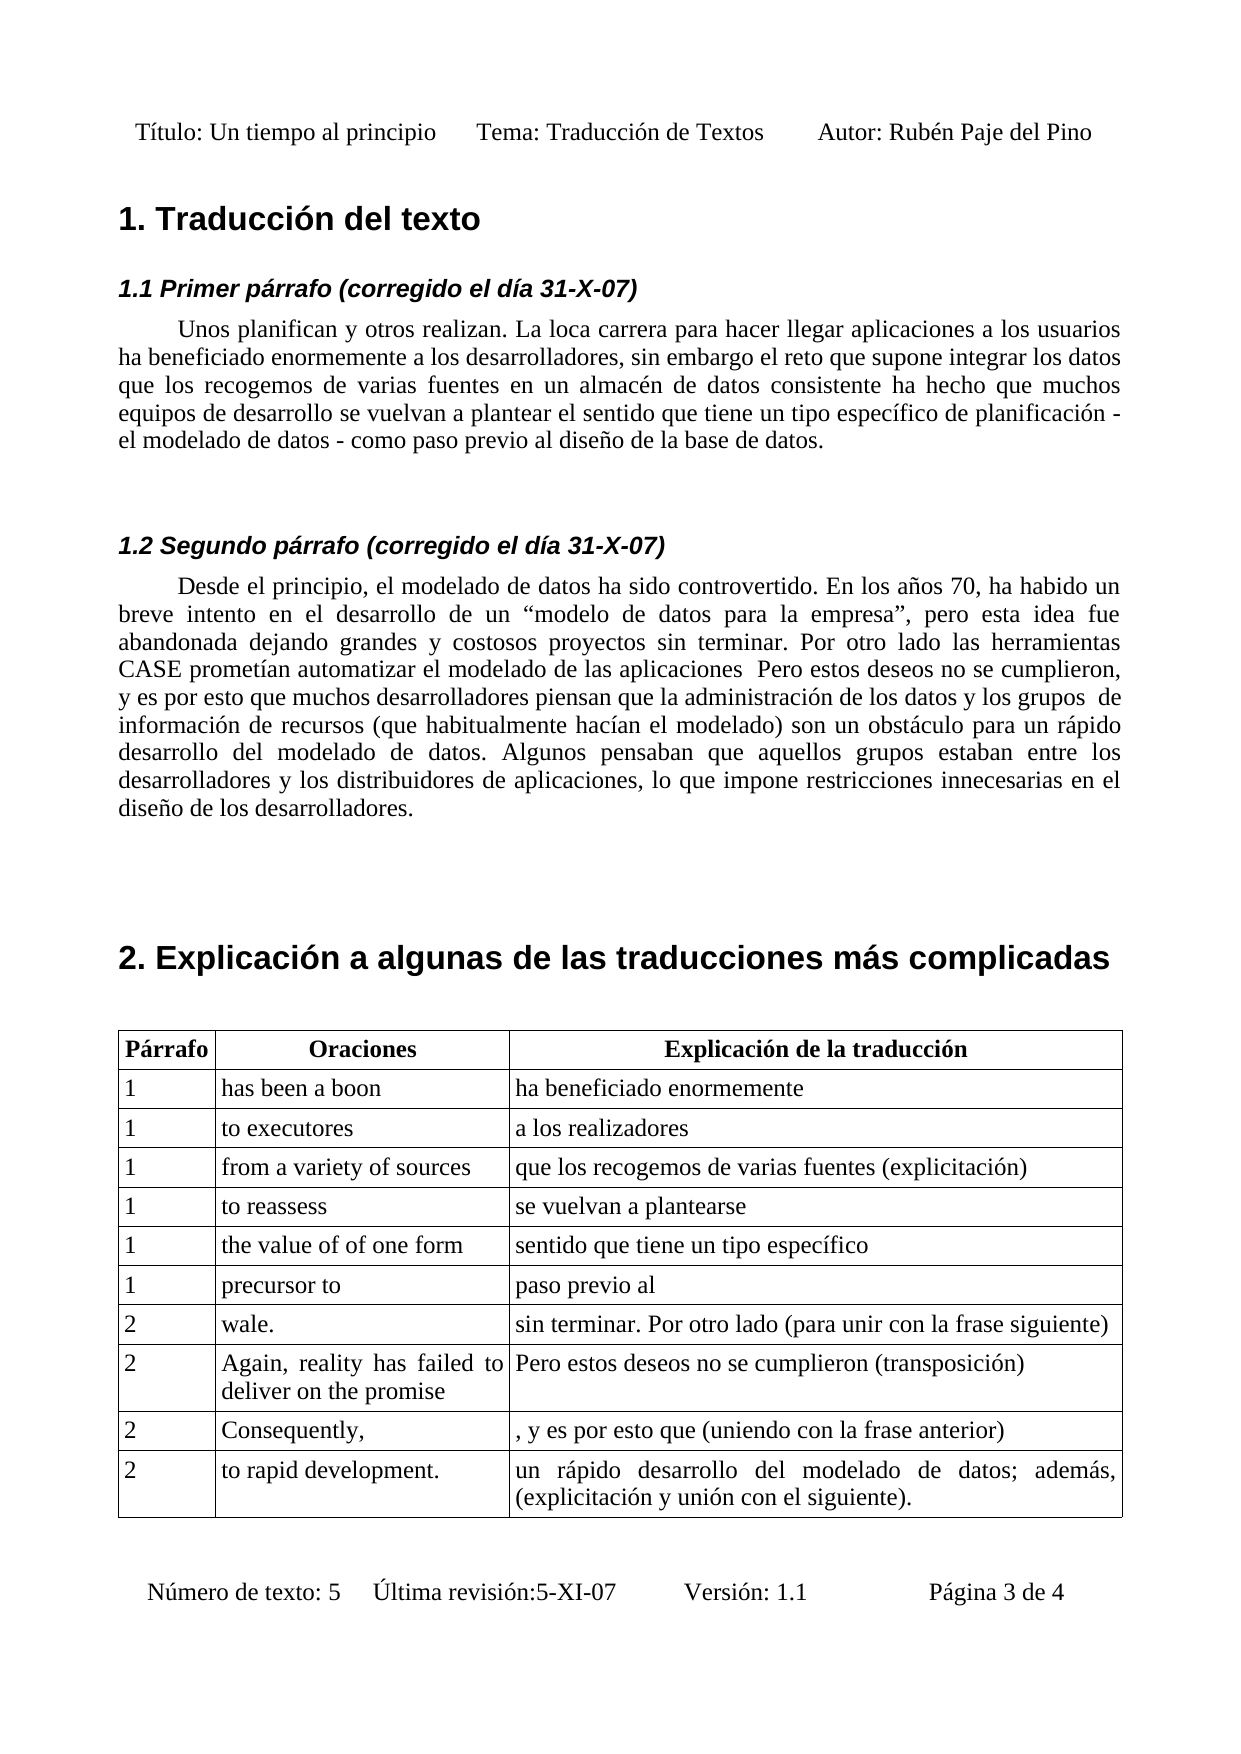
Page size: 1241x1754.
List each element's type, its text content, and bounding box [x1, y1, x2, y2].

table_cell wale. [216, 1305, 509, 1344]
table_cell 1 [119, 1227, 215, 1265]
table_header Párrafo [119, 1031, 215, 1069]
table_cell 1 [119, 1070, 215, 1108]
table_cell paso previo al [510, 1266, 1122, 1304]
table_cell 1 [119, 1188, 215, 1226]
table_cell from a variety of sources [216, 1148, 509, 1187]
table_cell the value of of one form [216, 1227, 509, 1265]
text Unos planifican y otros realizan. La loca carrera para hacer llegar aplicaciones a los usuarios ha beneficiado enormemente a los desarrolladores, sin embargo el reto que supone integrar los datos que los recogemos de varias fuentes en un almacén de datos consistente ha hecho que muchos equipos de desarrollo se vuelvan a plantear el sentido que tiene un tipo específico de planificación - el modelado de datos - como paso previo al diseño de la base de datos. [118, 316, 1122, 454]
table_cell Pero estos deseos no se cumplieron (transposición) [510, 1345, 1122, 1411]
table_header Explicación de la traducción [510, 1031, 1122, 1069]
table_cell sin terminar. Por otro lado (para unir con la frase siguiente) [510, 1305, 1122, 1344]
table_cell 2 [119, 1451, 215, 1517]
table_cell que los recogemos de varias fuentes (explicitación) [510, 1148, 1122, 1187]
table_cell 1 [119, 1109, 215, 1147]
table_cell a los realizadores [510, 1109, 1122, 1147]
table_cell ha beneficiado enormemente [510, 1070, 1122, 1108]
subtitle 1. Traducción del texto [118, 200, 1122, 238]
text Desde el principio, el modelado de datos ha sido controvertido. En los años 70, ha habido un breve intento en el desarrollo de un “modelo de datos para la empresa”, pero esta idea fue abandonada dejando grandes y costosos proyectos sin terminar. Por otro lado las herramientas CASE prometían automatizar el modelado de las aplicaciones Pero estos deseos no se cumplieron, y es por esto que muchos desarrolladores piensan que la administración de los datos y los grupos de información de recursos (que habitualmente hacían el modelado) son un obstáculo para un rápido desarrollo del modelado de datos. Algunos pensaban que aquellos grupos estaban entre los desarrolladores y los distribuidores de aplicaciones, lo que impone restricciones innecesarias en el diseño de los desarrolladores. [118, 572, 1122, 822]
table_cell to rapid development. [216, 1451, 509, 1517]
table_cell se vuelvan a plantearse [510, 1188, 1122, 1226]
table_header Oraciones [216, 1031, 509, 1069]
table_cell sentido que tiene un tipo específico [510, 1227, 1122, 1265]
subtitle 1.2 Segundo párrafo (corregido el día 31-X-07) [118, 532, 1122, 560]
subtitle 2. Explicación a algunas de las traducciones más complicadas [118, 939, 1122, 977]
table_cell to executores [216, 1109, 509, 1147]
table_cell 1 [119, 1148, 215, 1187]
table_cell to reassess [216, 1188, 509, 1226]
table_cell precursor to [216, 1266, 509, 1304]
table_cell 2 [119, 1345, 215, 1411]
table_cell Consequently, [216, 1412, 509, 1450]
table_cell has been a boon [216, 1070, 509, 1108]
table_cell 2 [119, 1412, 215, 1450]
subtitle 1.1 Primer párrafo (corregido el día 31-X-07) [118, 275, 1122, 303]
table_cell Again, reality has failed to deliver on the promise [216, 1345, 509, 1411]
table_cell 1 [119, 1266, 215, 1304]
table_cell 2 [119, 1305, 215, 1344]
table_cell un rápido desarrollo del modelado de datos; además, (explicitación y unión con el siguiente). [510, 1451, 1122, 1517]
table_cell , y es por esto que (uniendo con la frase anterior) [510, 1412, 1122, 1450]
